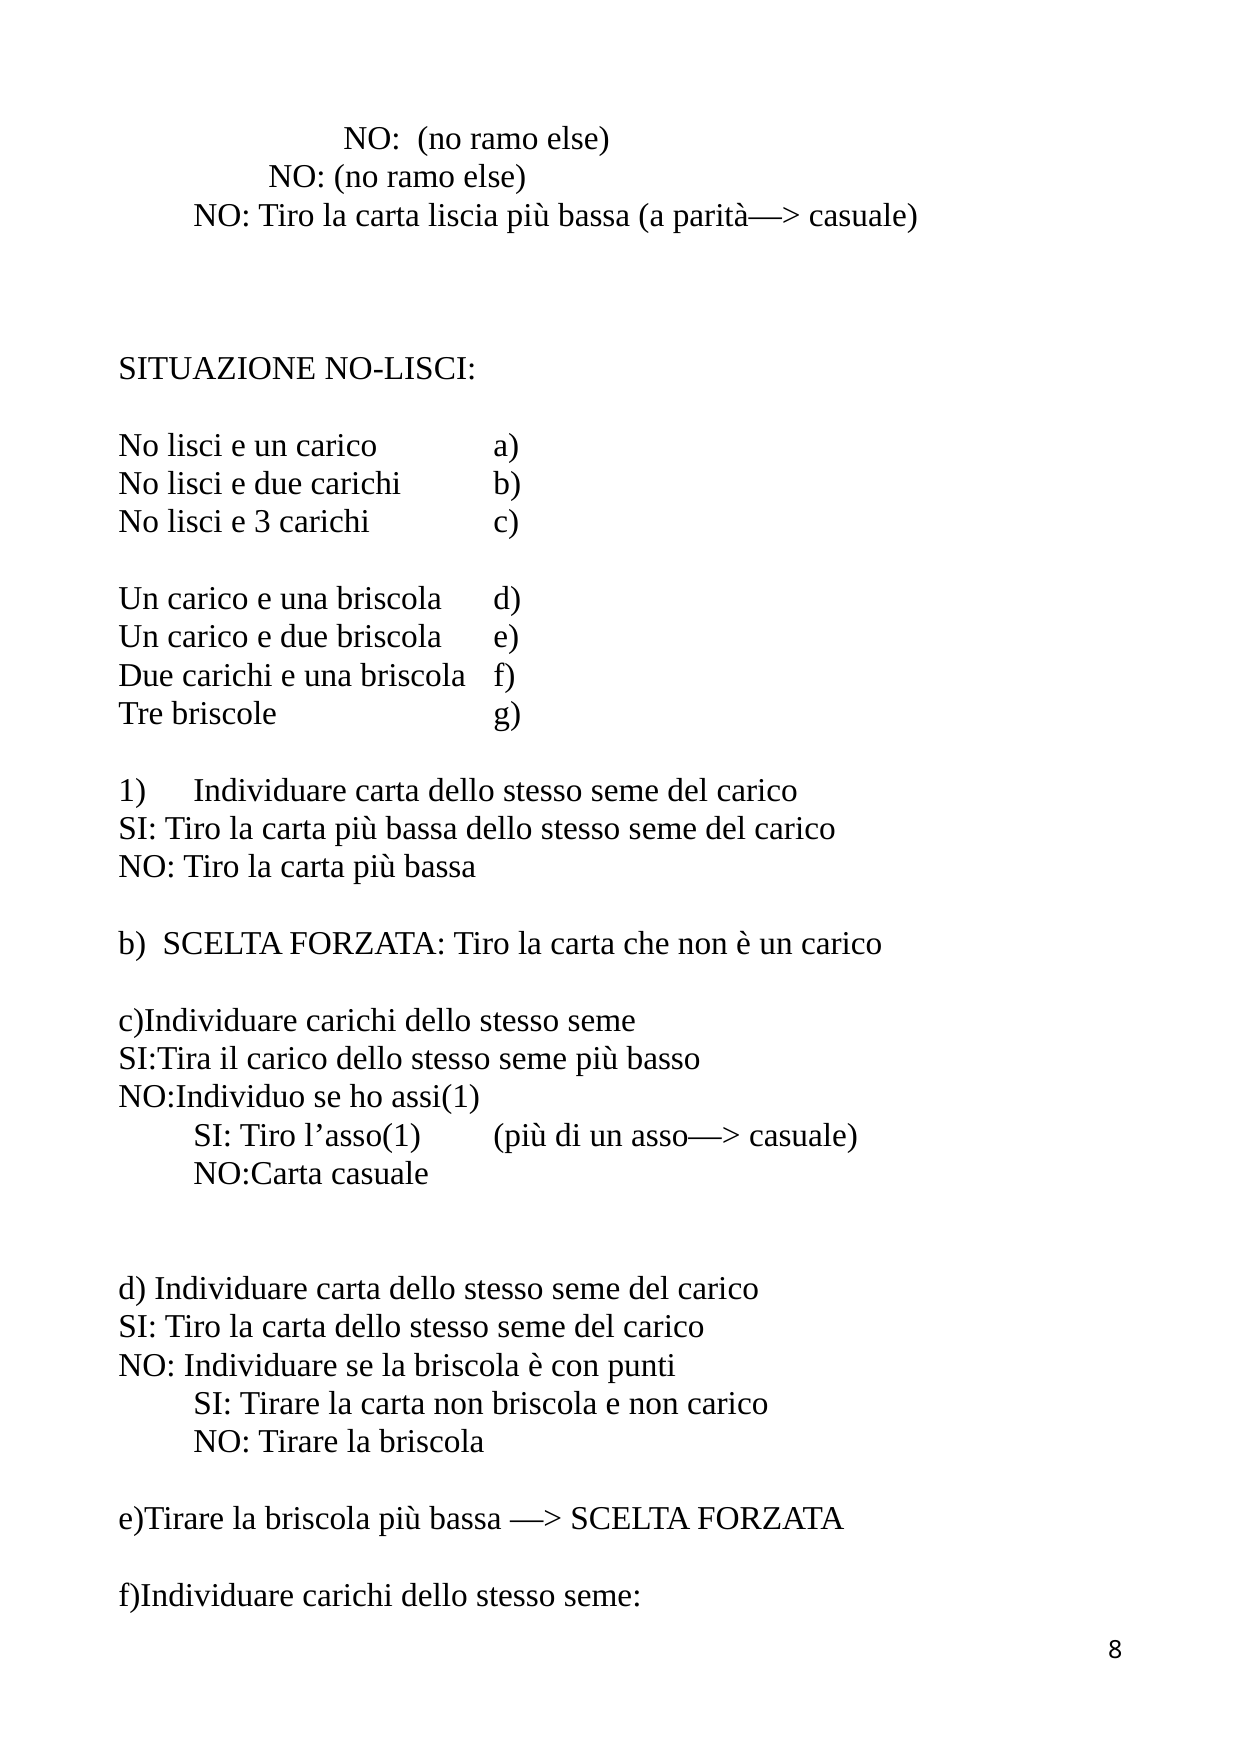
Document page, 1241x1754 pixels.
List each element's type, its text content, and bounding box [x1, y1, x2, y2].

text No lisci e un carico a) [118, 425, 1122, 463]
text Tre briscole g) [118, 693, 1122, 731]
text SI:Tira il carico dello stesso seme più basso [118, 1038, 1122, 1076]
text NO:Carta casuale [118, 1153, 1122, 1191]
text SI: Tiro la carta più bassa dello stesso seme del carico [118, 808, 1122, 846]
text SI: Tiro la carta dello stesso seme del carico [118, 1306, 1122, 1345]
text Due carichi e una briscola f) [118, 655, 1122, 693]
text Un carico e due briscola e) [118, 616, 1122, 655]
text c)Individuare carichi dello stesso seme [118, 1000, 1122, 1038]
text b) SCELTA FORZATA: Tiro la carta che non è un carico [118, 923, 1122, 961]
text NO: Tirare la briscola [118, 1421, 1122, 1460]
text e)Tirare la briscola più bassa —> SCELTA FORZATA [118, 1498, 1122, 1536]
text NO: (no ramo else) [118, 156, 1122, 195]
text NO:Individuo se ho assi(1) [118, 1076, 1122, 1115]
text NO: Tiro la carta più bassa [118, 846, 1122, 885]
text SITUAZIONE NO-LISCI: [118, 348, 1122, 386]
text SI: Tiro l’asso(1) (più di un asso—> casuale) [118, 1115, 1122, 1153]
text Un carico e una briscola d) [118, 578, 1122, 616]
text No lisci e 3 carichi c) [118, 501, 1122, 540]
text NO: Individuare se la briscola è con punti [118, 1345, 1122, 1383]
text NO: (no ramo else) [118, 118, 1122, 156]
text d) Individuare carta dello stesso seme del carico [118, 1268, 1122, 1306]
text NO: Tiro la carta liscia più bassa (a parità—> casuale) [118, 195, 1122, 233]
text SI: Tirare la carta non briscola e non carico [118, 1383, 1122, 1421]
text No lisci e due carichi b) [118, 463, 1122, 501]
text f)Individuare carichi dello stesso seme: [118, 1575, 1122, 1613]
list Individuare carta dello stesso seme del carico [118, 770, 1122, 808]
